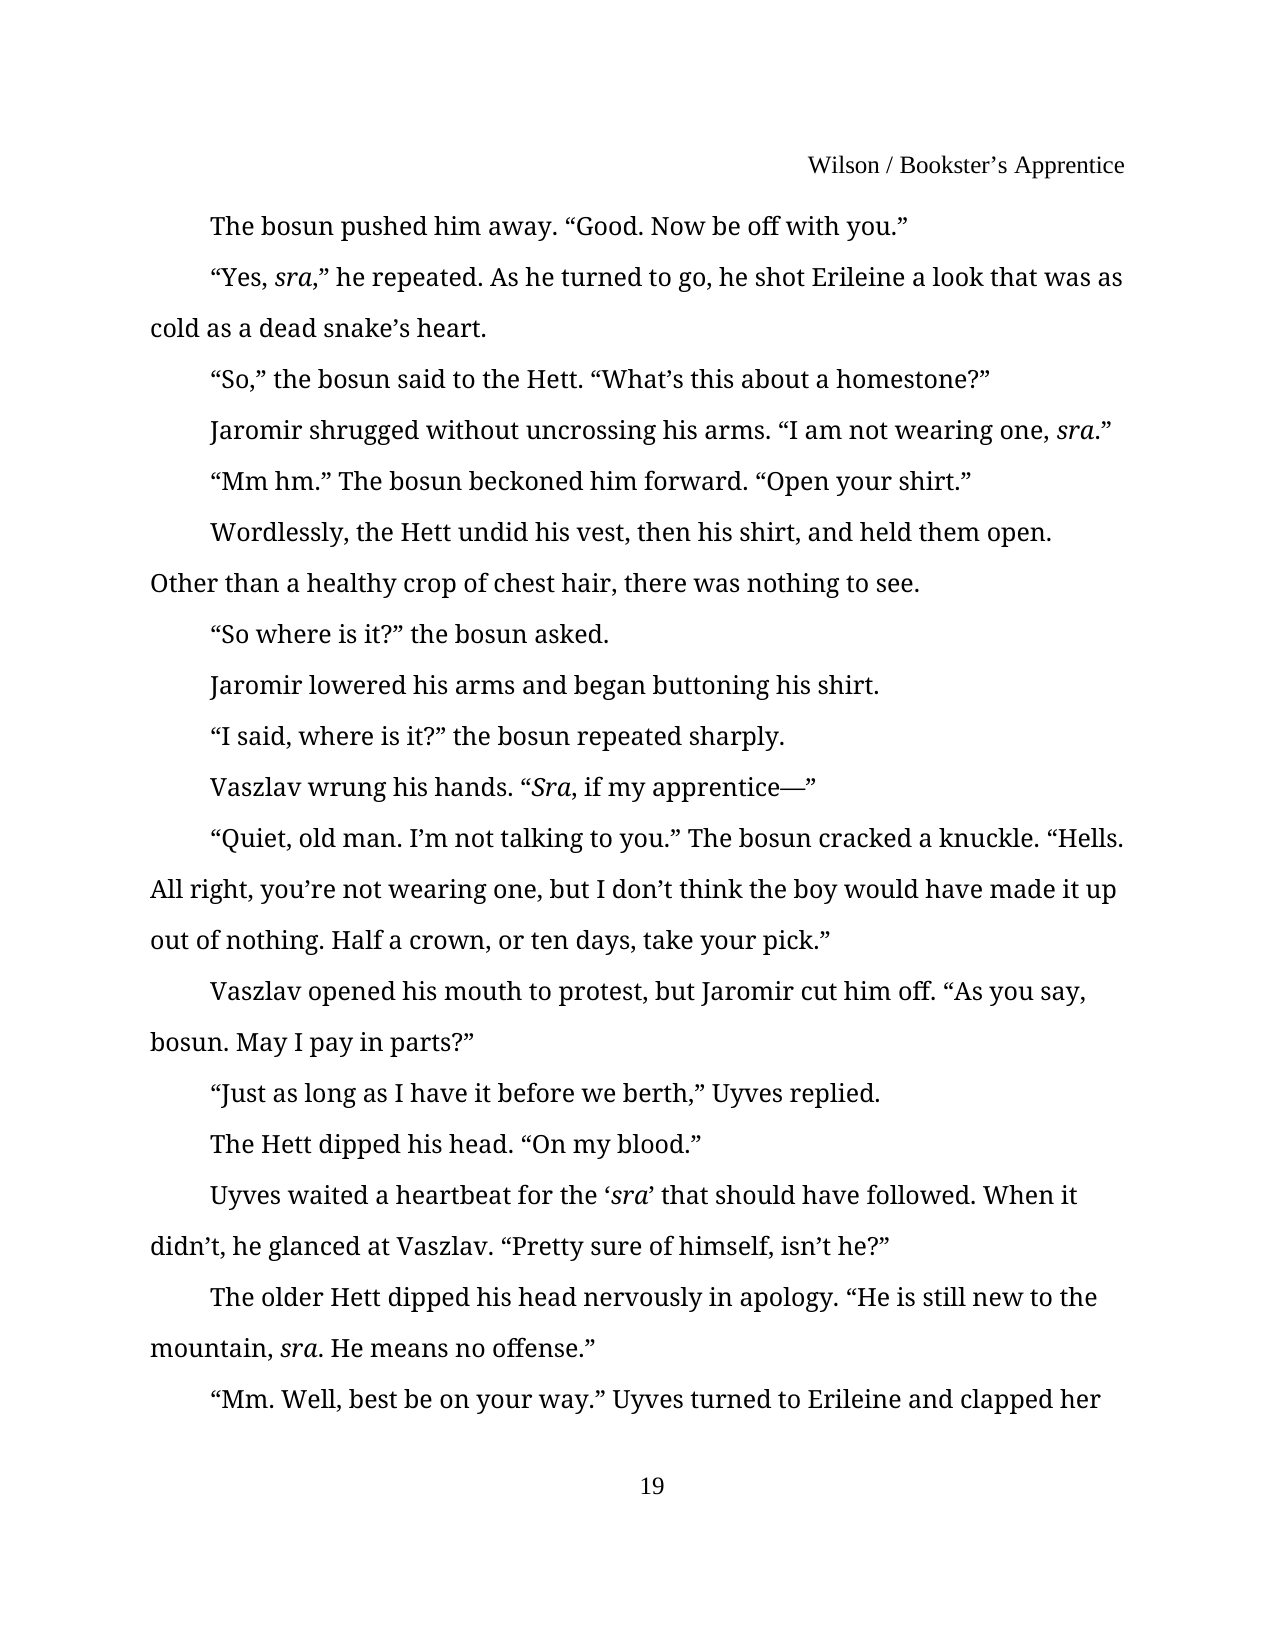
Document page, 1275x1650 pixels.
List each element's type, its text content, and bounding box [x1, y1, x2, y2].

text “Mm hm.” The bosun beckoned him forward. “Open your shirt.” [150, 463, 1125, 497]
text “I said, where is it?” the bosun repeated sharply. [150, 719, 1125, 753]
text “Just as long as I have it before we berth,” Uyves replied. [150, 1076, 1125, 1110]
text The older Hett dipped his head nervously in apology. “He is still new to the mountain, sra. He means no offense.” [150, 1280, 1125, 1365]
text Jaromir lowered his arms and began buttoning his shirt. [150, 668, 1125, 702]
text “So,” the bosun said to the Hett. “What’s this about a homestone?” [150, 361, 1125, 395]
text Vaszlav wrung his hands. “Sra, if my apprentice—” [150, 770, 1125, 804]
text Wordlessly, the Hett undid his vest, then his shirt, and held them open. Other than a healthy crop of chest hair, there was nothing to see. [150, 514, 1125, 599]
text The Hett dipped his head. “On my blood.” [150, 1127, 1125, 1161]
text “So where is it?” the bosun asked. [150, 617, 1125, 651]
text The bosun pushed him away. “Good. Now be off with you.” [150, 208, 1125, 242]
text Vaszlav opened his mouth to protest, but Jaromir cut him off. “As you say, bosun. May I pay in parts?” [150, 974, 1125, 1059]
text Uyves waited a heartbeat for the ‘sra’ that should have followed. When it didn’t, he glanced at Vaszlav. “Pretty sure of himself, isn’t he?” [150, 1178, 1125, 1263]
text Jaromir shrugged without uncrossing his arms. “I am not wearing one, sra.” [150, 412, 1125, 446]
text “Mm. Well, best be on your way.” Uyves turned to Erileine and clapped her [150, 1382, 1125, 1416]
text “Quiet, old man. I’m not talking to you.” The bosun cracked a knuckle. “Hells. All right, you’re not wearing one, but I don’t think the boy would have made it up out of nothing. Half a crown, or ten days, take your pick.” [150, 821, 1125, 957]
text “Yes, sra,” he repeated. As he turned to go, he shot Erileine a look that was as cold as a dead snake’s heart. [150, 259, 1125, 344]
